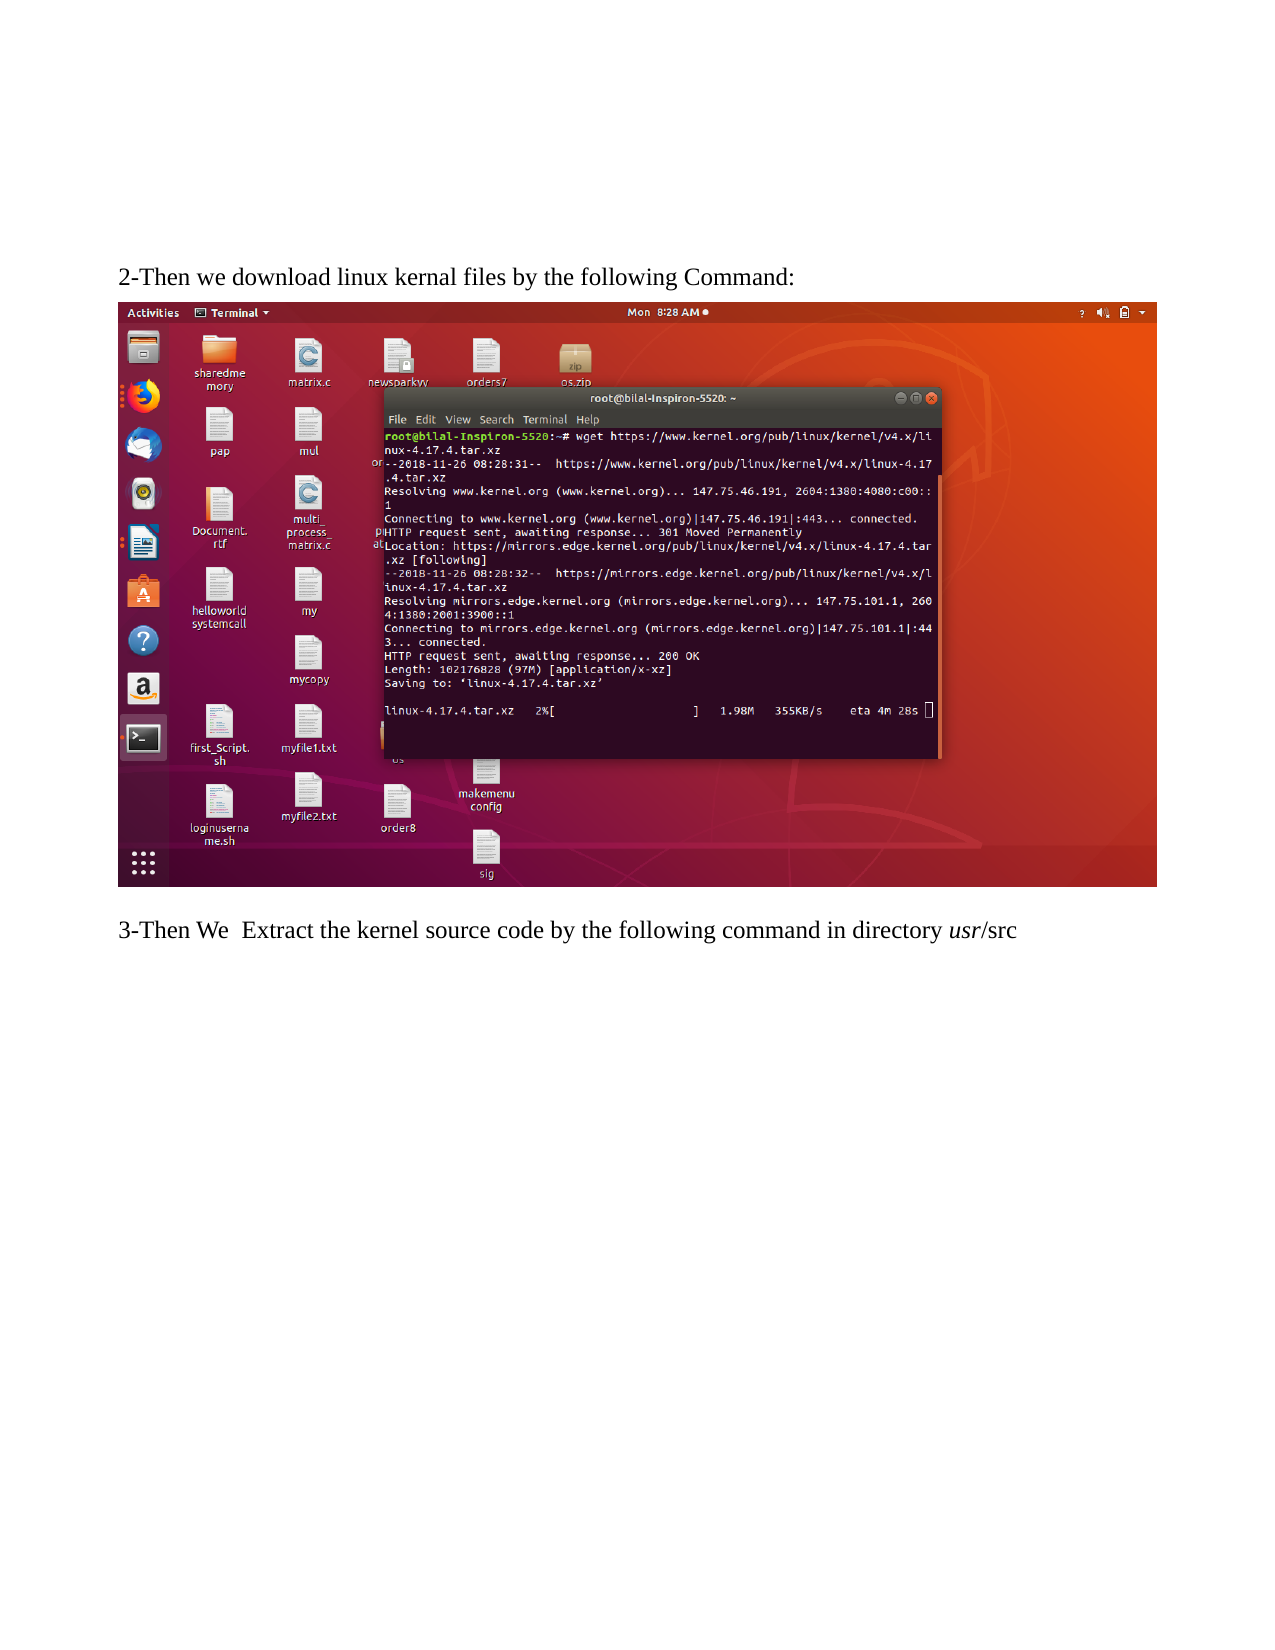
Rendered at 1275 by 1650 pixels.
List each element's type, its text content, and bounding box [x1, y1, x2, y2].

picture [118, 302, 1157, 887]
text 3-Then We Extract the kernel source code by the following command in directory usr/src [118, 916, 1157, 944]
text 2-Then we download linux kernal files by the following Command: [118, 262, 1157, 291]
